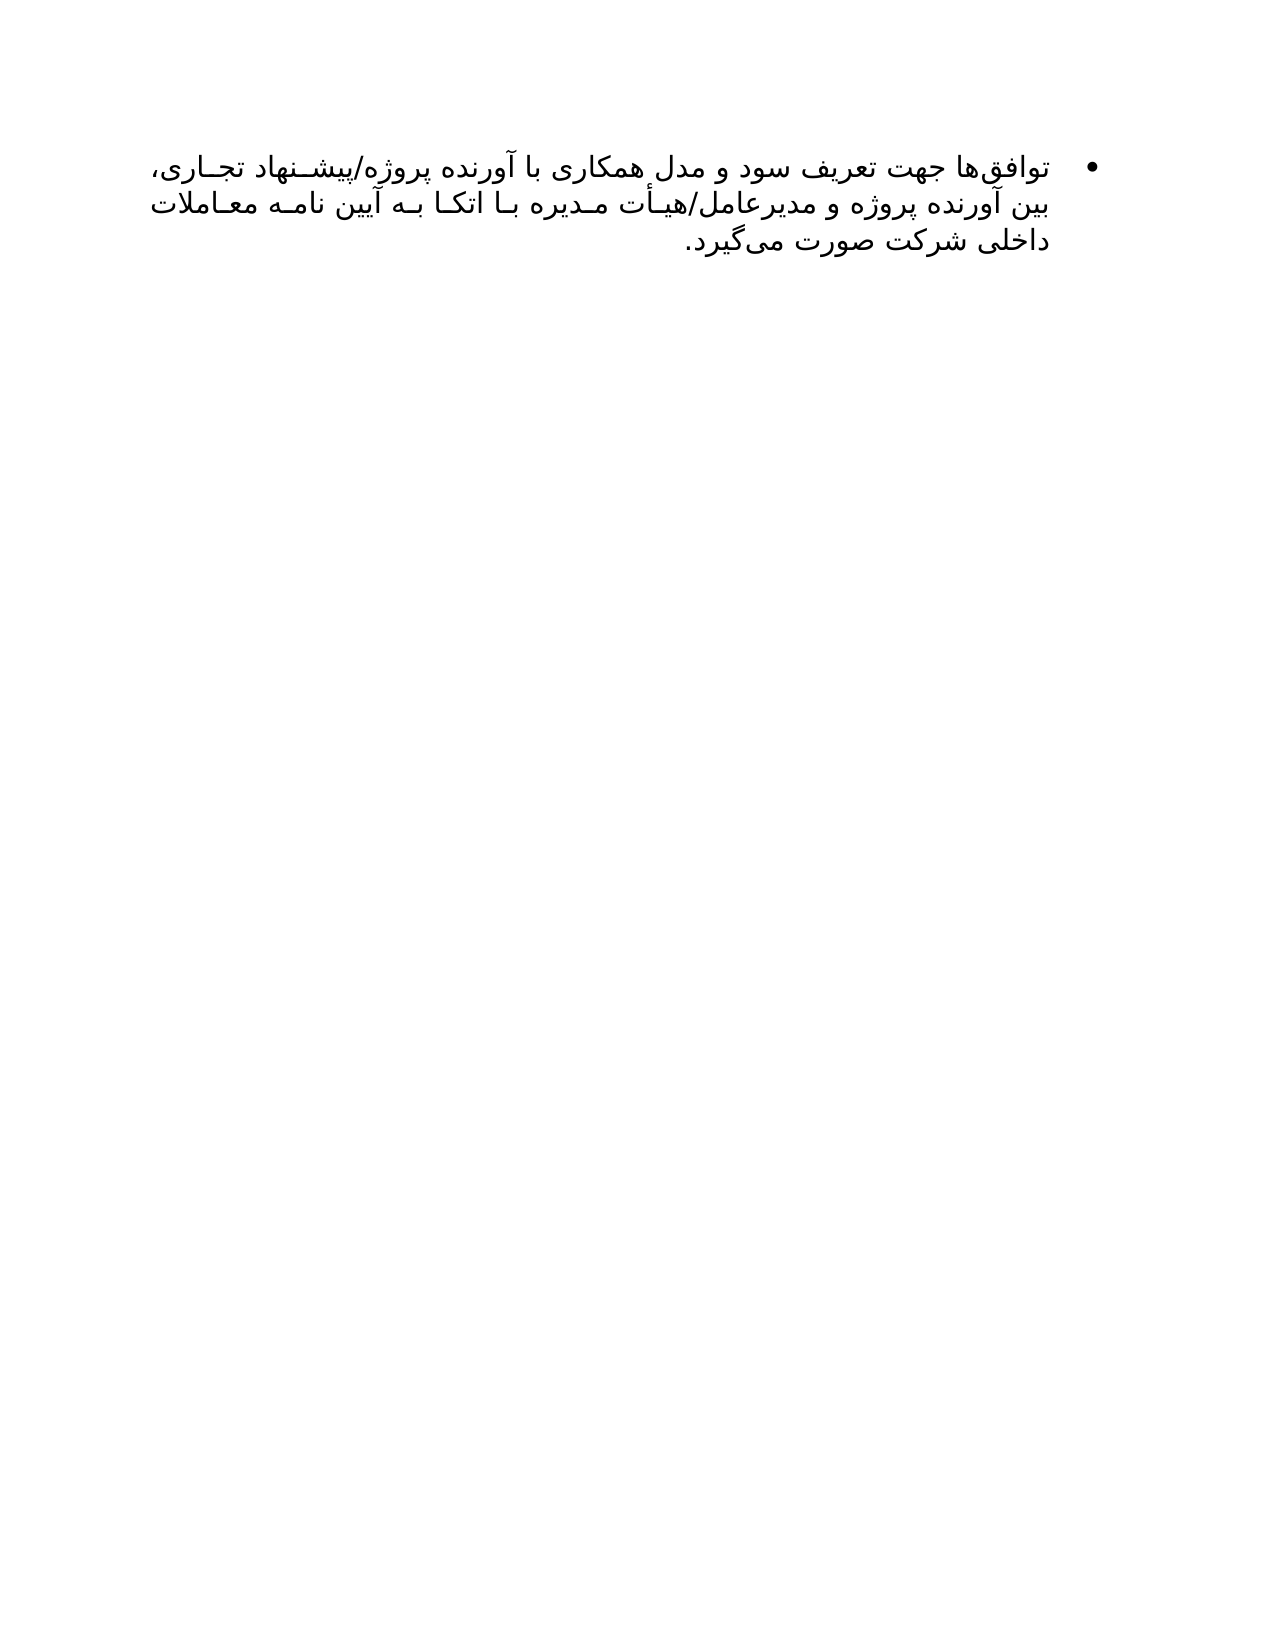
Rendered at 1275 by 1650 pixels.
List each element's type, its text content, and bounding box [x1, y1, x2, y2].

list توافق‌ها جهت تعریف سود و مدل همکاری با آورنده پروژه/پیشنهاد تجاری، بین آورنده پروژه و مدیرعامل/هیأت مدیره با اتکا به آیین نامه معاملات داخلی شرکت صورت می‌گیرد. [150, 150, 1087, 257]
